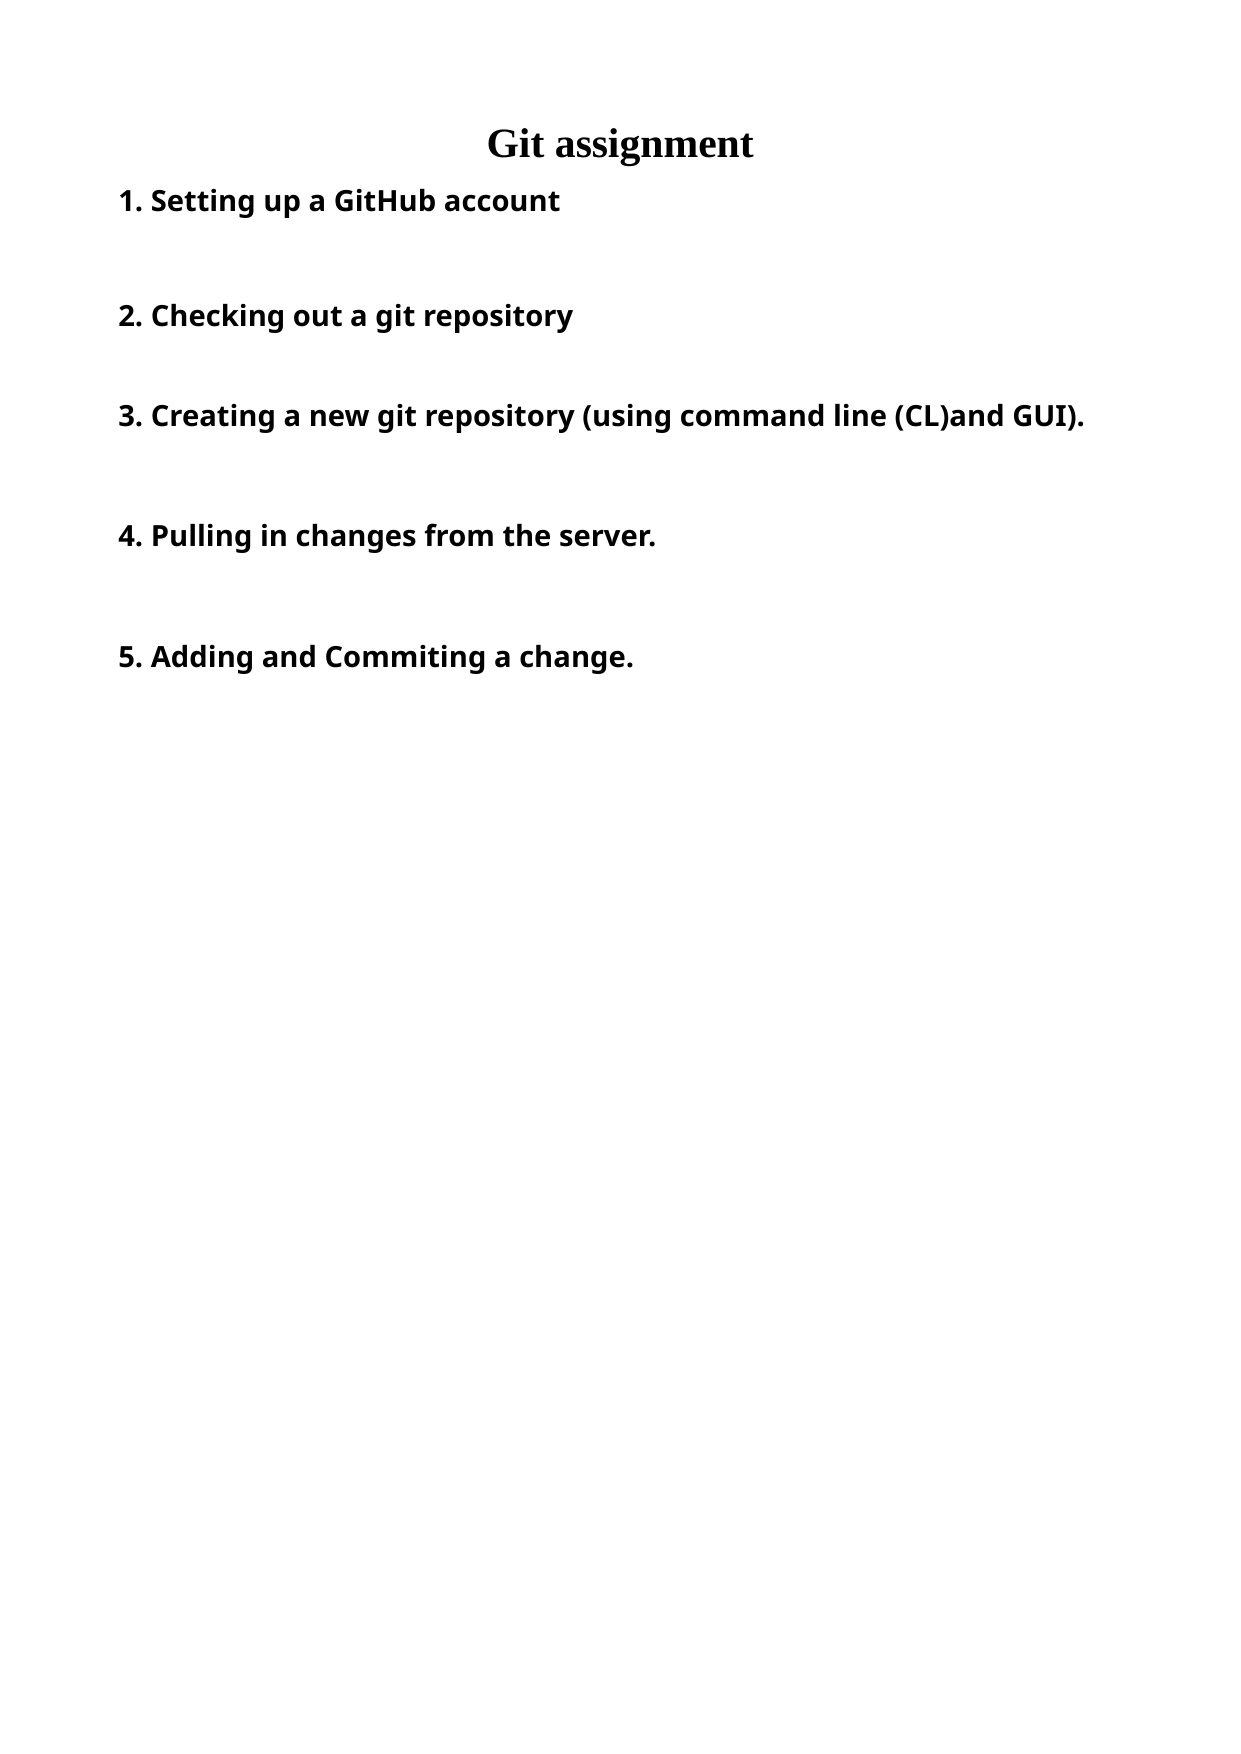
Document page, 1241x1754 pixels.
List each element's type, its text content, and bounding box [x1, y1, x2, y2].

text Git assignment [118, 118, 1122, 166]
subtitle 1. Setting up a GitHub account [118, 181, 1122, 220]
text 5. Adding and Commiting a change. [118, 636, 1122, 676]
text 3. Creating a new git repository (using command line (CL)and GUI). [118, 395, 1122, 435]
subtitle 2. Checking out a git repository [118, 295, 1122, 335]
text 4. Pulling in changes from the server. [118, 515, 1122, 555]
